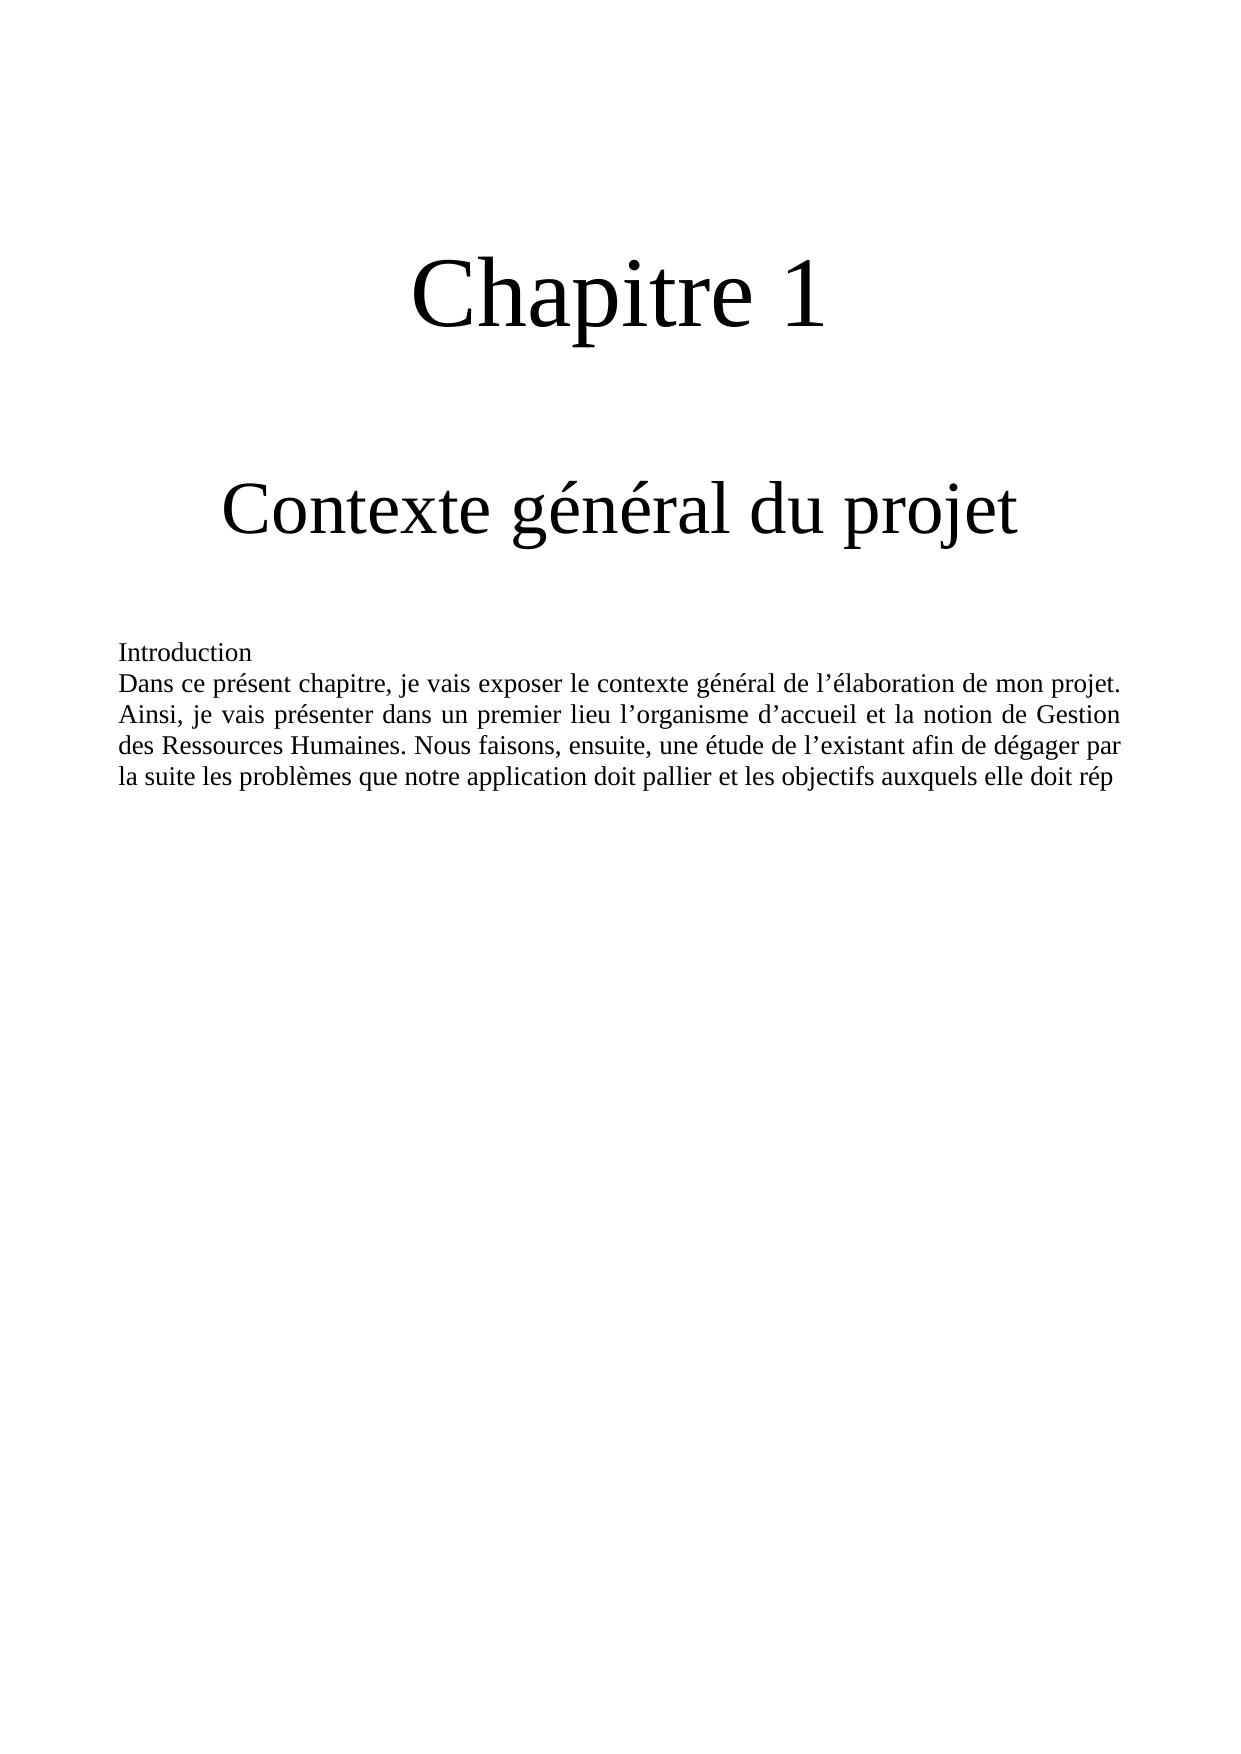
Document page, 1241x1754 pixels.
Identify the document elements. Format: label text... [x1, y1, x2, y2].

text Chapitre 1 [118, 233, 1122, 348]
text Contexte général du projet [118, 463, 1122, 549]
text Dans ce présent chapitre, je vais exposer le contexte général de l’élaboration de mon projet. Ainsi, je vais présenter dans un premier lieu l’organisme d’accueil et la notion de Gestion des Ressources Humaines. Nous faisons, ensuite, une étude de l’existant afin de dégager par la suite les problèmes que notre application doit pallier et les objectifs auxquels elle doit rép [118, 667, 1122, 791]
text Introduction [118, 636, 1122, 667]
